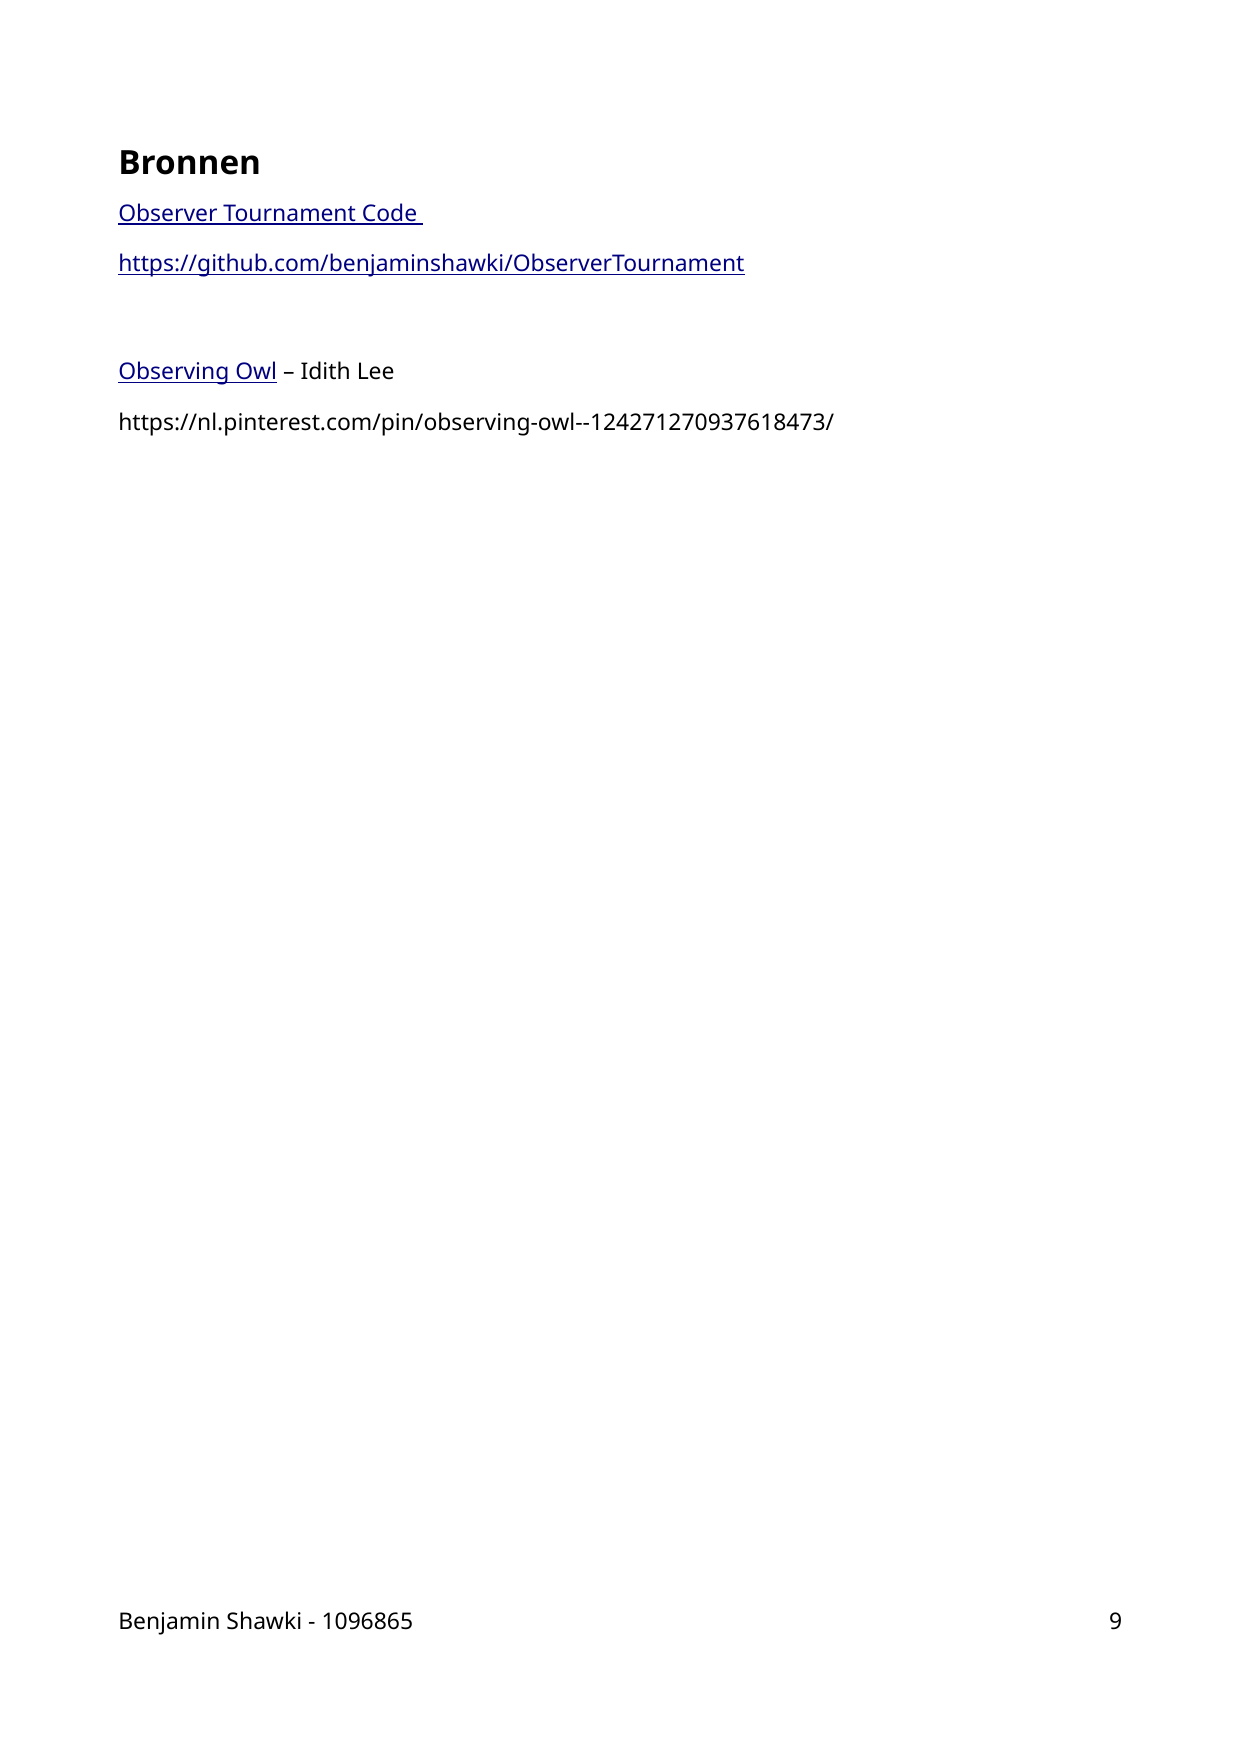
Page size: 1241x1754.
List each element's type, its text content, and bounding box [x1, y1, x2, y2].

text https://nl.pinterest.com/pin/observing-owl--124271270937618473/ [118, 406, 1122, 437]
text Observer Tournament Code [118, 197, 1122, 228]
text https://github.com/benjaminshawki/ObserverTournament Observing Owl – Idith Lee [118, 247, 1122, 386]
subtitle Bronnen [118, 139, 1122, 184]
